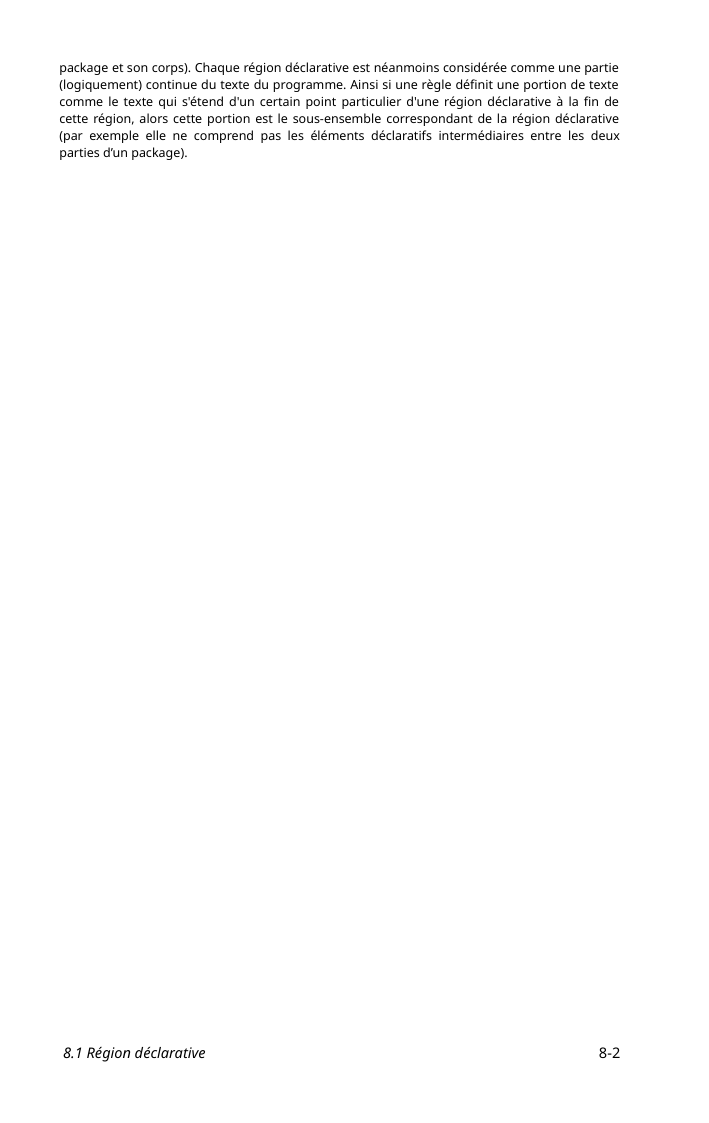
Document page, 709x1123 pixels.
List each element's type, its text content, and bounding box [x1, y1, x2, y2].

text package et son corps). Chaque région déclarative est néanmoins considérée comme une partie (logiquement) continue du texte du programme. Ainsi si une règle définit une portion de texte comme le texte qui s'étend d'un certain point particulier d'une région déclarative à la fin de cette région, alors cette portion est le sous-ensemble correspondant de la région déclarative (par exemple elle ne comprend pas les éléments déclaratifs intermédiaires entre les deux parties d’un package). [59, 59, 620, 162]
